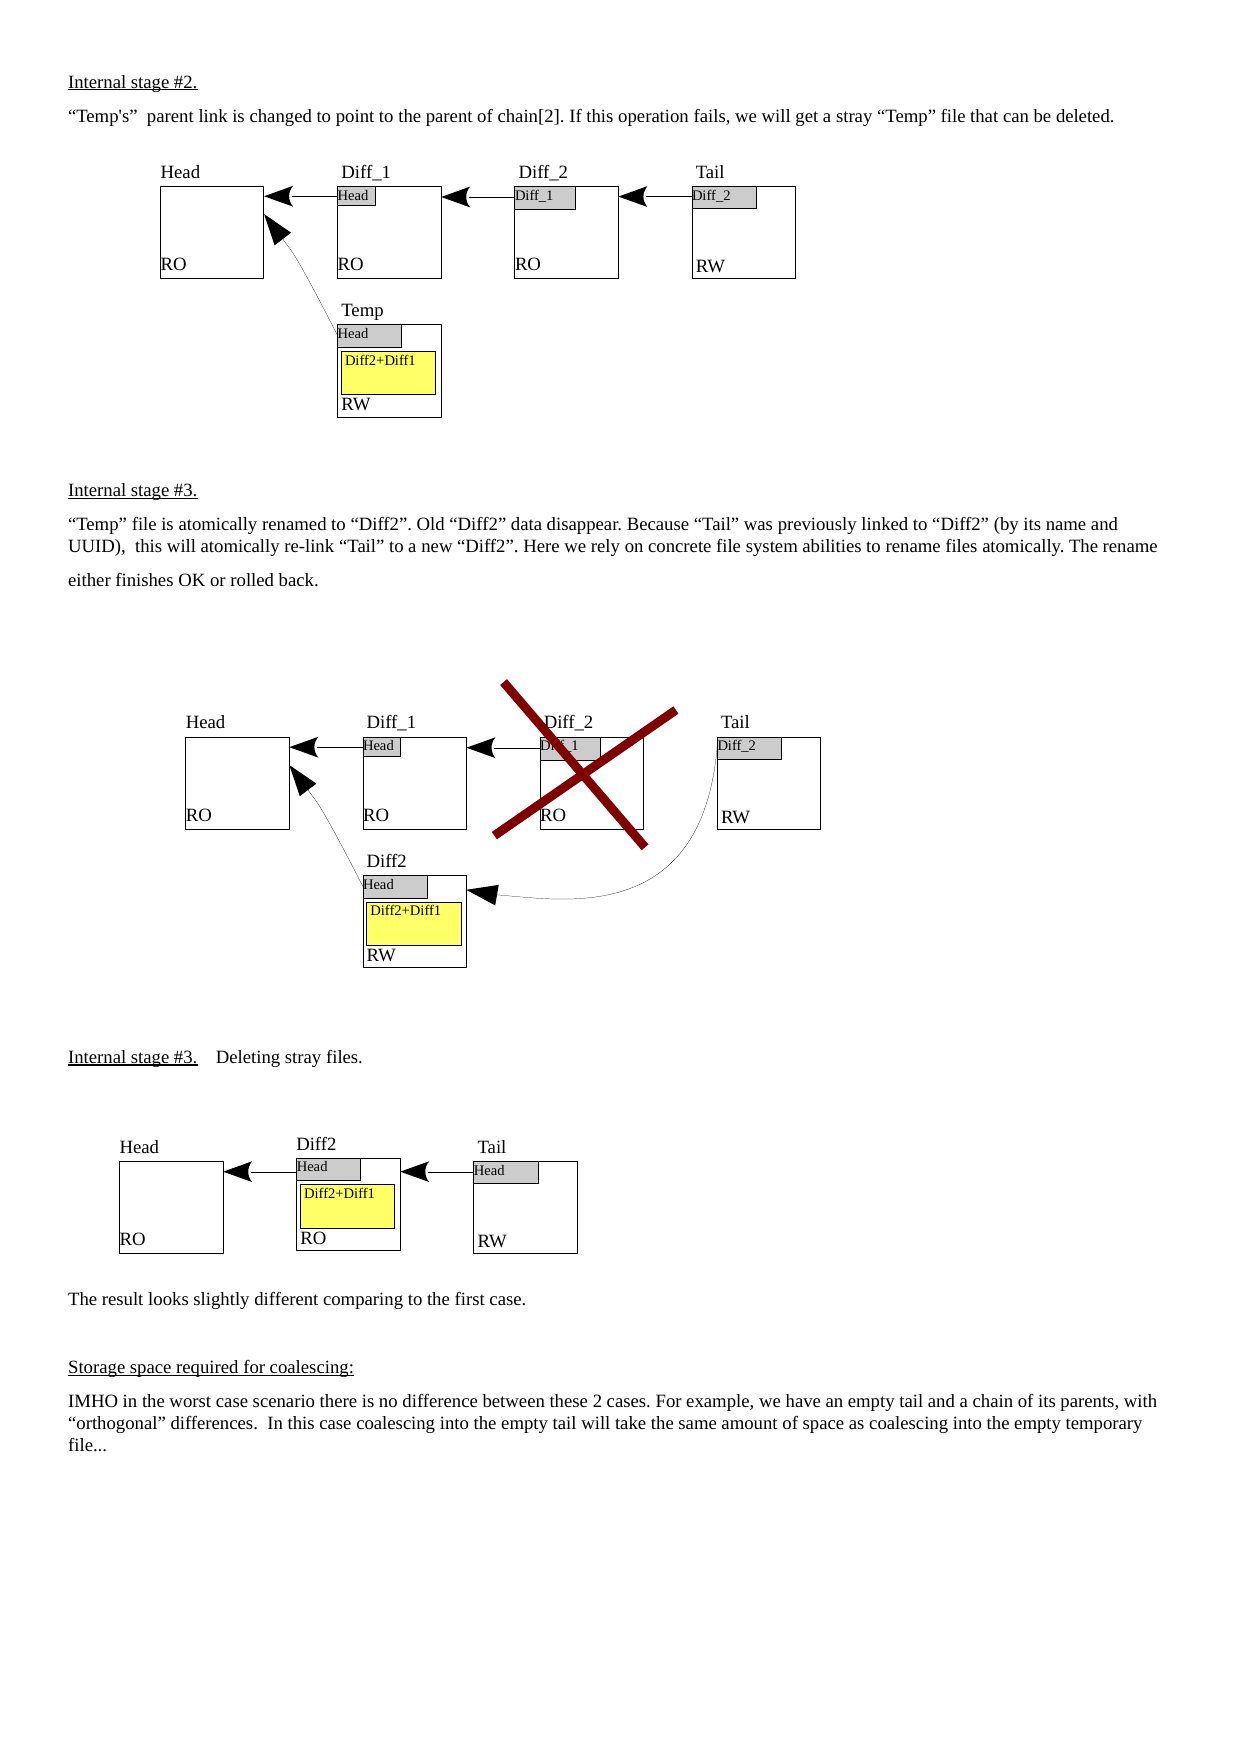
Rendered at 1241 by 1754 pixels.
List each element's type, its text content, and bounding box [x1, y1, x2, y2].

text Internal stage #3. [68, 479, 1161, 501]
text IMHO in the worst case scenario there is no difference between these 2 cases. For example, we have an empty tail and a chain of its parents, with “orthogonal” differences. In this case coalescing into the empty tail will take the same amount of space as coalescing into the empty temporary file... [68, 1390, 1161, 1455]
text either finishes OK or rolled back. [68, 569, 1161, 591]
text Storage space required for coalescing: [68, 1356, 1161, 1378]
text Internal stage #2. [68, 71, 1161, 92]
text The result looks slightly different comparing to the first case. [68, 1288, 1161, 1310]
text Internal stage #3. Deleting stray files. [68, 1046, 1161, 1067]
text “Temp's” parent link is changed to point to the parent of chain[2]. If this operation fails, we will get a stray “Temp” file that can be deleted. [68, 104, 1161, 126]
text “Temp” file is atomically renamed to “Diff2”. Old “Diff2” data disappear. Because “Tail” was previously linked to “Diff2” (by its name and UUID), this will atomically re-link “Tail” to a new “Diff2”. Here we rely on concrete file system abilities to rename files atomically. The rename [68, 513, 1161, 556]
